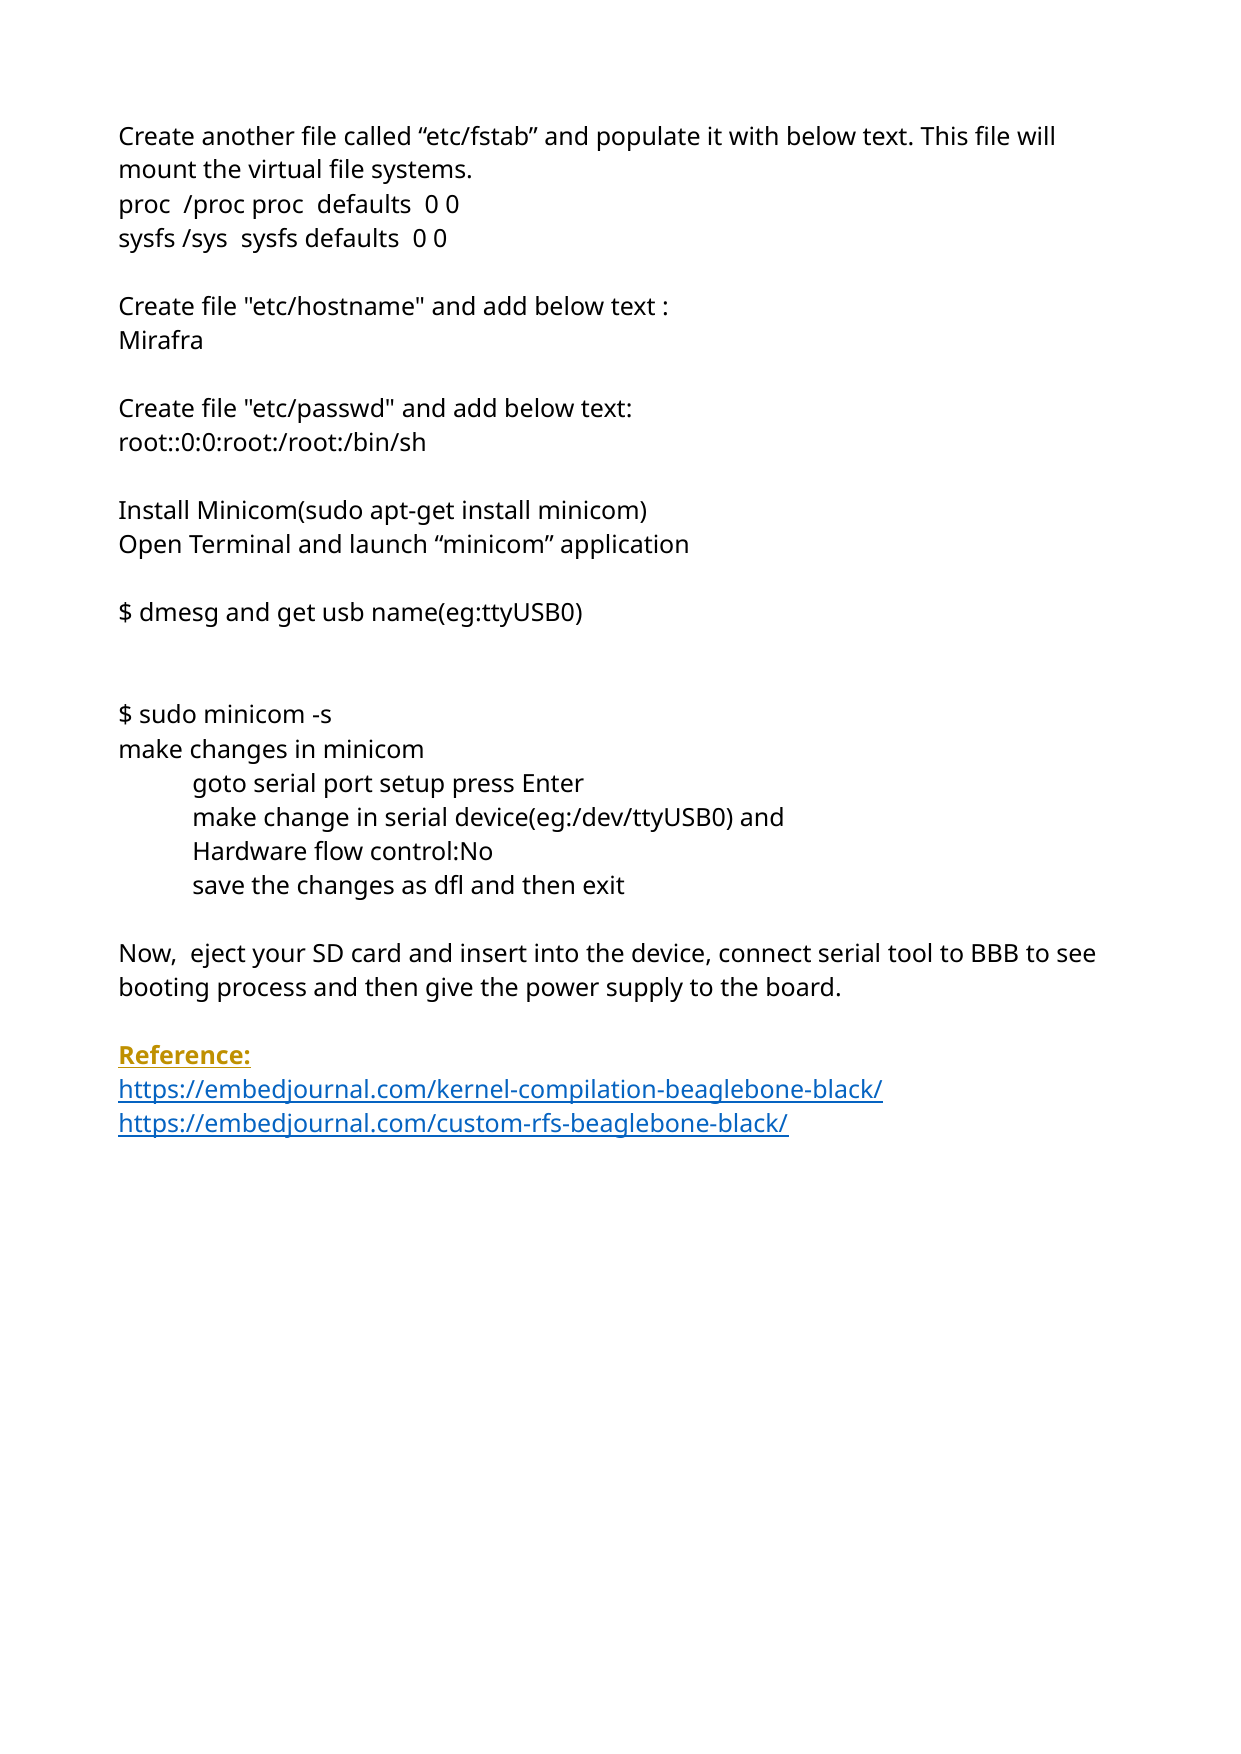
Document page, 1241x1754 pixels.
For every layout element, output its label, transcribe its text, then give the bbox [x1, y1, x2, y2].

text https://embedjournal.com/custom-rfs-beaglebone-black/ [118, 1106, 1122, 1140]
text Open Terminal and launch “minicom” application [118, 527, 1122, 561]
text Now, eject your SD card and insert into the device, connect serial tool to BBB to see booting process and then give the power supply to the board. [118, 936, 1122, 1004]
text $ dmesg and get usb name(eg:ttyUSB0) [118, 595, 1122, 629]
text Create file "etc/passwd" and add below text: [118, 391, 1122, 425]
text Create file "etc/hostname" and add below text : [118, 288, 1122, 322]
text proc /proc proc defaults 0 0 [118, 186, 1122, 220]
text https://embedjournal.com/kernel-compilation-beaglebone-black/ [118, 1072, 1122, 1106]
text Mirafra [118, 322, 1122, 357]
text make changes in minicom [118, 731, 1122, 765]
text goto serial port setup press Enter [118, 765, 1122, 799]
text Hardware flow control:No [118, 833, 1122, 867]
text Create another file called “etc/fstab” and populate it with below text. This file will mount the virtual file systems. [118, 118, 1122, 186]
text root::0:0:root:/root:/bin/sh [118, 425, 1122, 459]
text save the changes as dfl and then exit [118, 867, 1122, 902]
text make change in serial device(eg:/dev/ttyUSB0) and [118, 799, 1122, 833]
text sysfs /sys sysfs defaults 0 0 [118, 220, 1122, 254]
text Install Minicom(sudo apt-get install minicom) [118, 493, 1122, 527]
text $ sudo minicom -s [118, 697, 1122, 731]
text Reference: [118, 1038, 1122, 1072]
